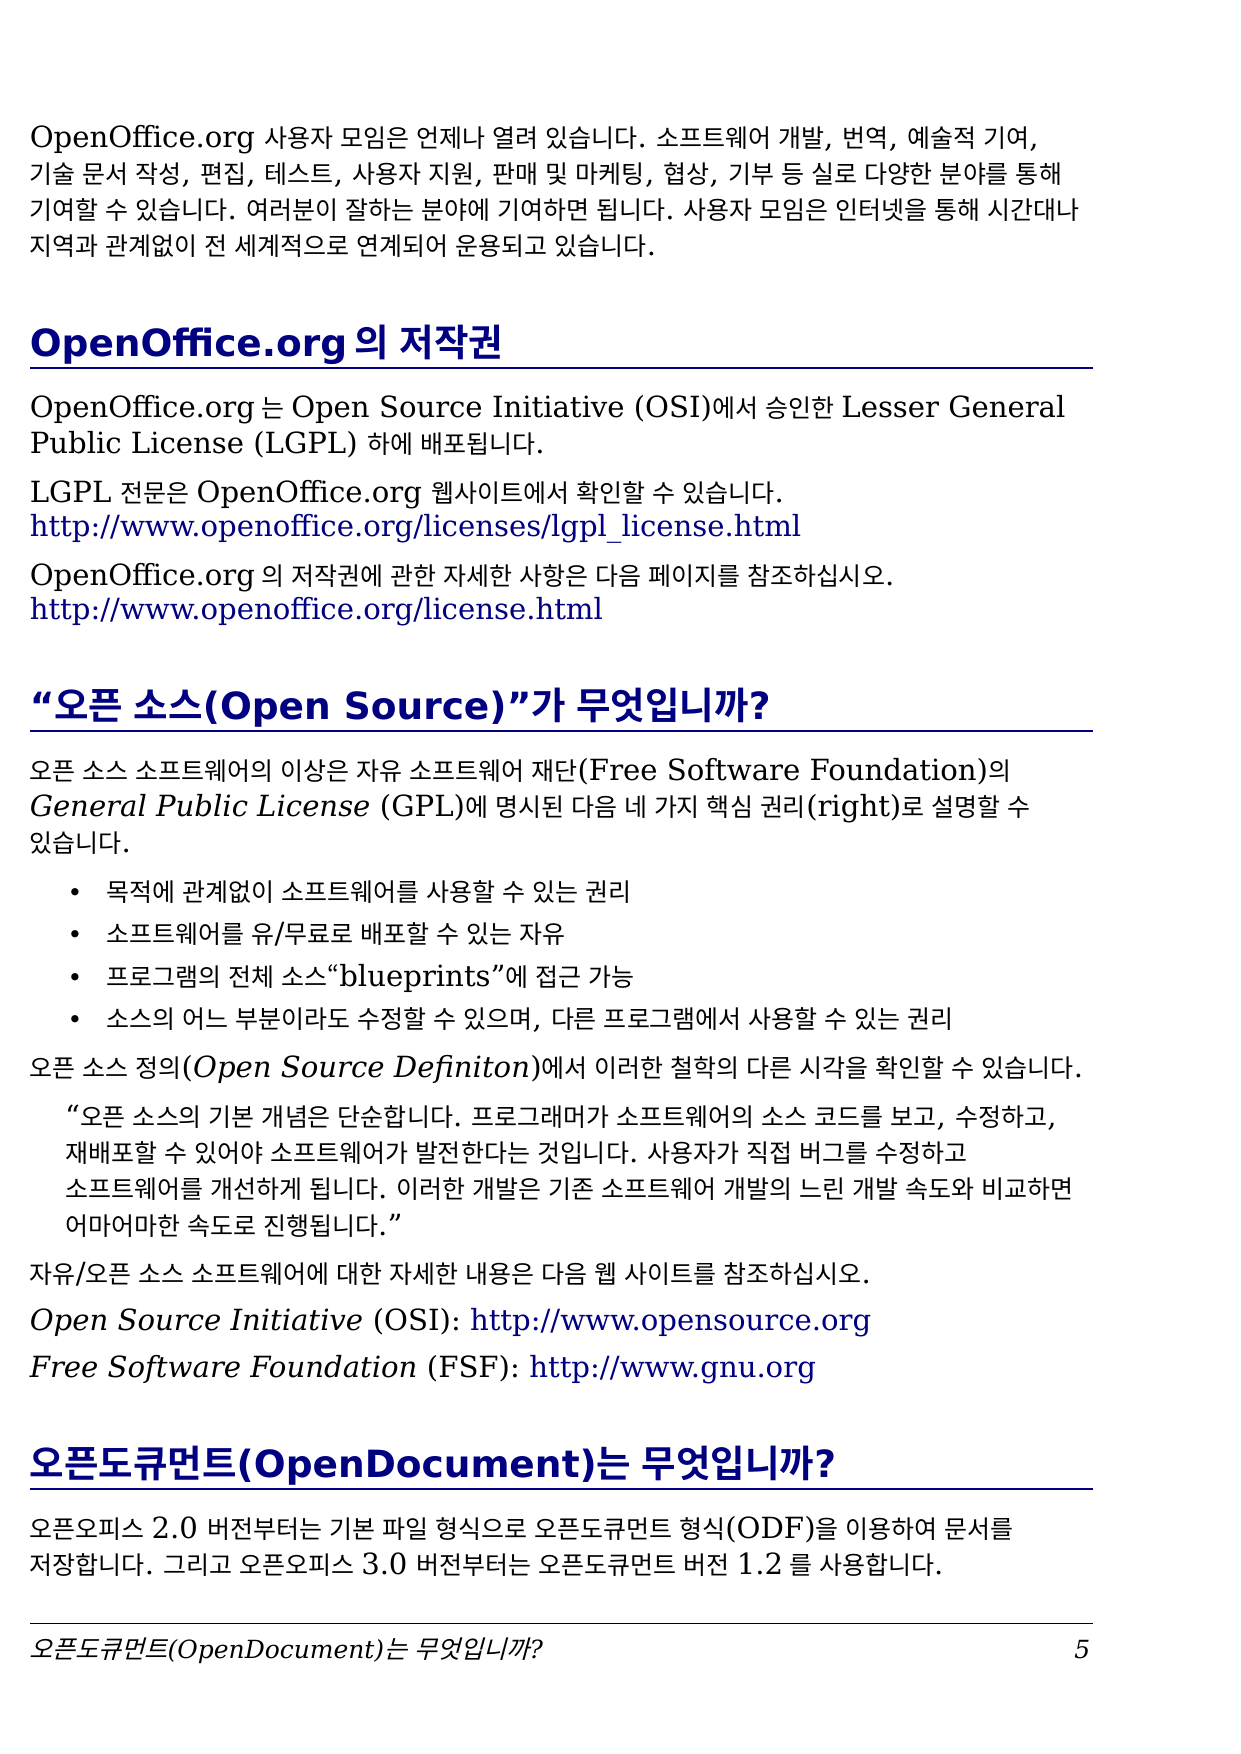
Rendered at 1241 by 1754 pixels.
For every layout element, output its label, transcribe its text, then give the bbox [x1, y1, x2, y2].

text Open Source Initiative (OSI): http://www.opensource.org [29, 1304, 1093, 1338]
list 소프트웨어를 유/무료로 배포할 수 있는 자유 [67, 915, 1093, 951]
text OpenOffice.org의 저작권에 관한 자세한 사항은 다음 페이지를 참조하십시오. http://www.openoffice.org/license.html [29, 556, 1093, 626]
text LGPL 전문은 OpenOffice.org 웹사이트에서 확인할 수 있습니다. http://www.openoffice.org/licenses/lgpl_license.html [29, 473, 1093, 543]
text 오픈 소스 정의(Open Source Definiton)에서 이러한 철학의 다른 시각을 확인할 수 있습니다. [29, 1049, 1093, 1085]
text 오픈 소스 소프트웨어의 이상은 자유 소프트웨어 재단(Free Software Foundation)의 General Public License (GPL)에 명시된 다음 네 가지 핵심 권리(right)로 설명할 수 있습니다. [29, 751, 1093, 860]
text “오픈 소스의 기본 개념은 단순합니다. 프로그래머가 소프트웨어의 소스 코드를 보고, 수정하고, 재배포할 수 있어야 소프트웨어가 발전한다는 것입니다. 사용자가 직접 버그를 수정하고 소프트웨어를 개선하게 됩니다. 이러한 개발은 기존 소프트웨어 개발의 느린 개발 속도와 비교하면 어마어마한 속도로 진행됩니다.” [65, 1097, 1093, 1242]
text Free Software Foundation (FSF): http://www.gnu.org [29, 1350, 1093, 1384]
list 목적에 관계없이 소프트웨어를 사용할 수 있는 권리 [67, 872, 1093, 909]
list 프로그램의 전체 소스“blueprints”에 접근 가능 [67, 957, 1093, 994]
list 소스의 어느 부분이라도 수정할 수 있으며, 다른 프로그램에서 사용할 수 있는 권리 [67, 1000, 1093, 1036]
text 자유/오픈 소스 소프트웨어에 대한 자세한 내용은 다음 웹 사이트를 참조하십시오. [29, 1255, 1093, 1291]
subtitle OpenOffice.org의 저작권 [29, 313, 1093, 369]
subtitle “오픈 소스(Open Source)”가 무엇입니까? [29, 676, 1093, 732]
text OpenOffice.org 사용자 모임은 언제나 열려 있습니다. 소프트웨어 개발, 번역, 예술적 기여, 기술 문서 작성, 편집, 테스트, 사용자 지원, 판매 및 마케팅, 협상, 기부 등 실로 다양한 분야를 통해 기여할 수 있습니다. 여러분이 잘하는 분야에 기여하면 됩니다. 사용자 모임은 인터넷을 통해 시간대나 지역과 관계없이 전 세계적으로 연계되어 운용되고 있습니다. [29, 118, 1093, 263]
text 오픈오피스 2.0 버전부터는 기본 파일 형식으로 오픈도큐먼트 형식(ODF)을 이용하여 문서를 저장합니다. 그리고 오픈오피스 3.0 버전부터는 오픈도큐먼트 버전 1.2를 사용합니다. [29, 1509, 1093, 1582]
text OpenOffice.org는 Open Source Initiative (OSI)에서 승인한 Lesser General Public License (LGPL) 하에 배포됩니다. [29, 388, 1093, 461]
subtitle 오픈도큐먼트(OpenDocument)는 무엇입니까? [29, 1434, 1093, 1490]
